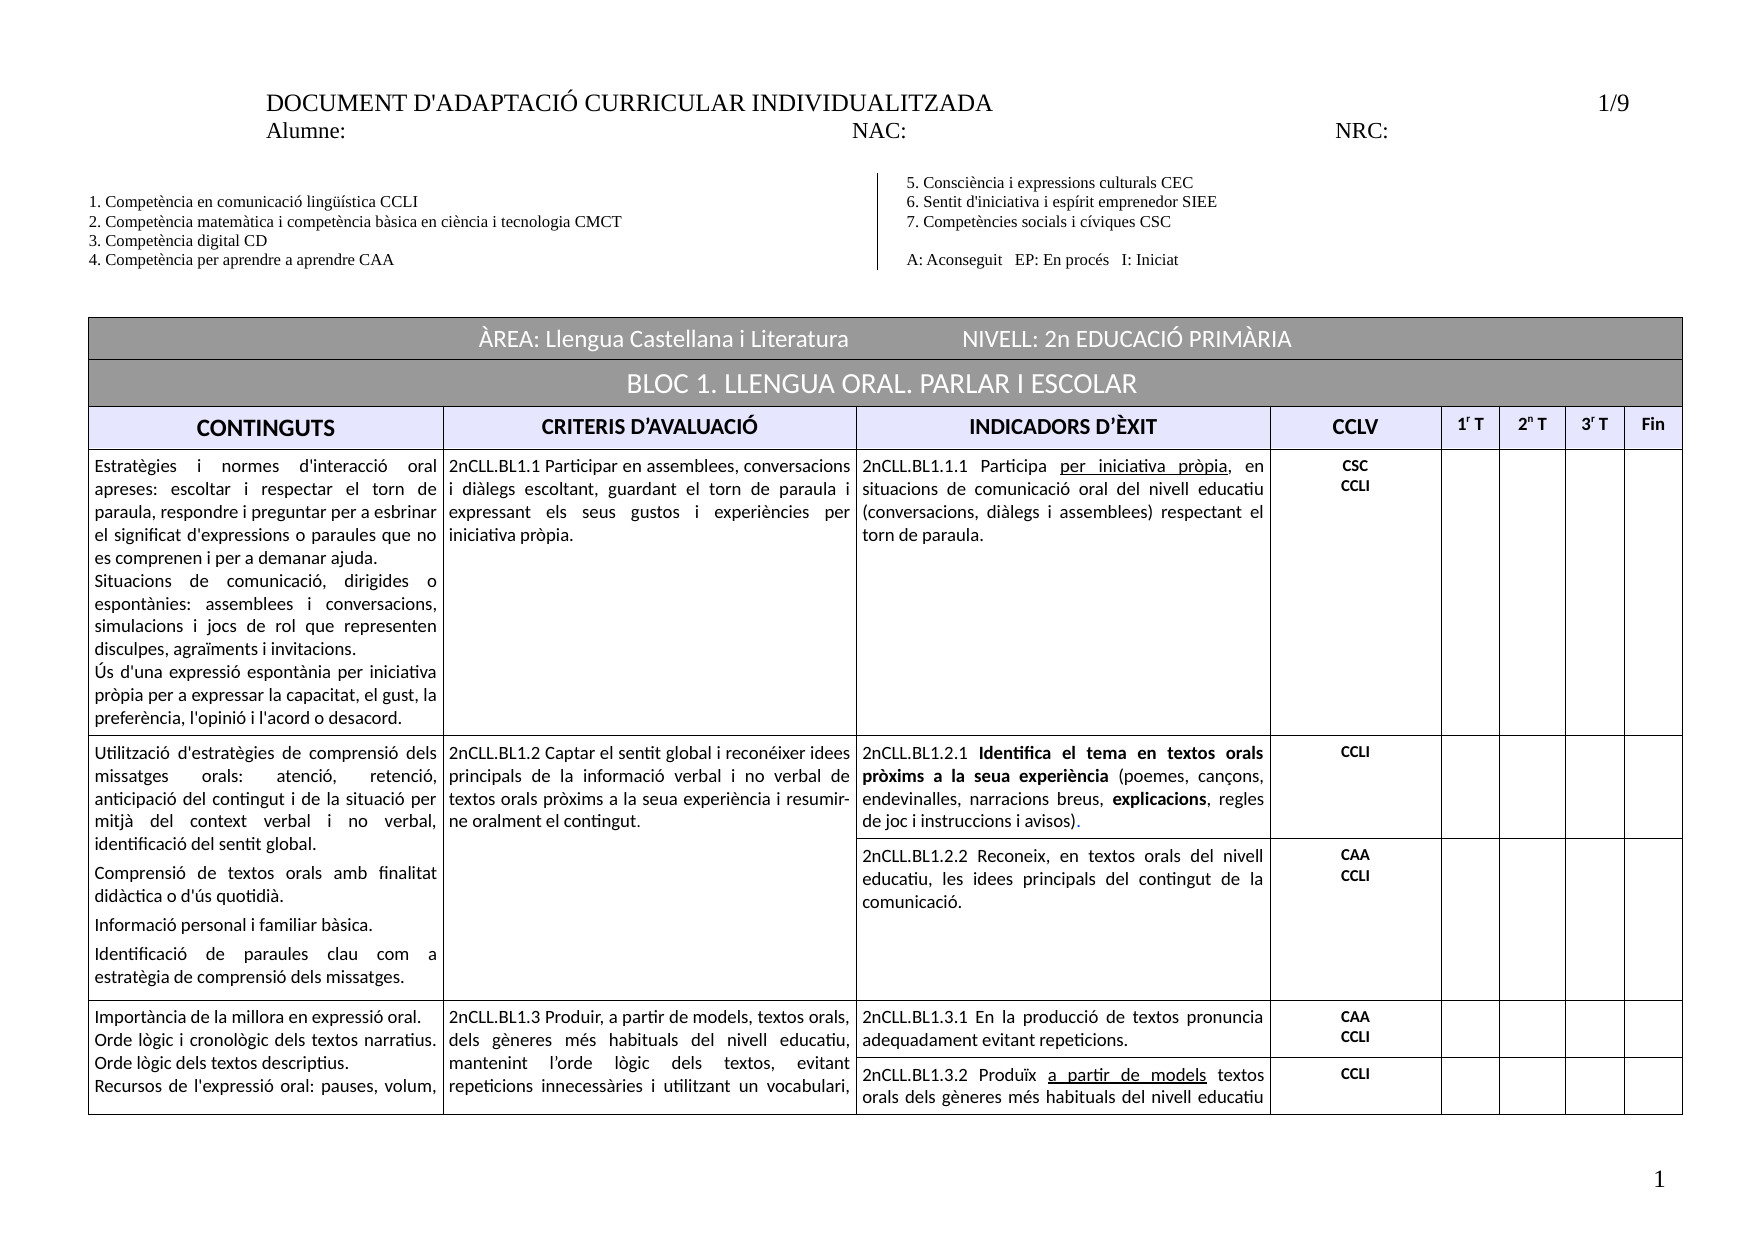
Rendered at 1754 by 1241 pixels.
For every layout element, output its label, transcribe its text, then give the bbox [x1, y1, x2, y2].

table_cell CAA CCLI [1271, 1001, 1441, 1057]
table_cell [1566, 1001, 1624, 1057]
table_cell 2nCLL.BL1.3.2 Produïx a partir de models textos orals dels gèneres més habituals del nivell educatiu [857, 1058, 1270, 1114]
table_cell [1625, 1001, 1682, 1057]
table_cell [1500, 839, 1565, 999]
table_cell [1566, 736, 1624, 838]
text 2. Competència matemàtica i competència bàsica en ciència i tecnologia CMCT [88, 211, 847, 231]
text 3. Competència digital CD [88, 231, 847, 250]
table_cell [1442, 736, 1499, 838]
table_cell [1442, 839, 1499, 999]
table_cell CCLI [1271, 1058, 1441, 1114]
table_cell 2nCLL.BL1.3.1 En la producció de textos pronuncia adequadament evitant repeticions. [857, 1001, 1270, 1057]
table_cell [1566, 450, 1624, 735]
table_cell CRITERIS D’AVALUACIÓ [444, 407, 856, 448]
table_cell [1625, 839, 1682, 999]
table_cell 2nCLL.BL1.2.1 Identifica el tema en textos orals pròxims a la seua experiència (poemes, cançons, endevinalles, narracions breus, explicacions, regles de joc i instruccions i avisos). [857, 736, 1270, 838]
table_cell [1625, 1058, 1682, 1114]
table_cell 2n T [1500, 407, 1565, 448]
table_cell [1500, 1001, 1565, 1057]
table_cell [1566, 839, 1624, 999]
table_cell INDICADORS D’ÈXIT [857, 407, 1270, 448]
table_cell [1442, 1001, 1499, 1057]
table_cell [1500, 1058, 1565, 1114]
table_header ÀREA: Llengua Castellana i Literatura NIVELL: 2n EDUCACIÓ PRIMÀRIA [89, 318, 1682, 359]
table_cell CONTINGUTS [89, 407, 443, 448]
text A: Aconseguit EP: En procés I: Iniciat [906, 250, 1665, 269]
table_cell [1566, 1058, 1624, 1114]
table_cell Importància de la millora en expressió oral. Orde lògic i cronològic dels textos narratius. Orde lògic dels textos descriptius. Recursos de l'expressió oral: pauses, volum, [89, 1001, 443, 1114]
table_cell CCLV [1271, 407, 1441, 448]
text 4. Competència per aprendre a aprendre CAA [88, 250, 847, 269]
table_cell 2nCLL.BL1.3 Produir, a partir de models, textos orals, dels gèneres més habituals del nivell educatiu, mantenint l’orde lògic dels textos, evitant repeticions innecessàries i utilitzant un vocabulari, [444, 1001, 856, 1114]
text 5. Consciència i expressions culturals CEC [906, 173, 1665, 192]
table_cell 2nCLL.BL1.2.2 Reconeix, en textos orals del nivell educatiu, les idees principals del contingut de la comunicació. [857, 839, 1270, 999]
table_cell BLOC 1. LLENGUA ORAL. PARLAR I ESCOLAR [89, 360, 1682, 406]
table_cell [1625, 736, 1682, 838]
text 1. Competència en comunicació lingüística CCLI [88, 192, 847, 211]
table_cell [1625, 450, 1682, 735]
table_cell 3r T [1566, 407, 1624, 448]
table_cell Fin [1625, 407, 1682, 448]
table_cell 2nCLL.BL1.1 Participar en assemblees, conversacions i diàlegs escoltant, guardant el torn de paraula i expressant els seus gustos i experiències per iniciativa pròpia. [444, 450, 856, 735]
table_cell 1r T [1442, 407, 1499, 448]
table_cell CCLI [1271, 736, 1441, 838]
table_cell [1500, 736, 1565, 838]
table_cell CSC CCLI [1271, 450, 1441, 735]
table_cell 2nCLL.BL1.2 Captar el sentit global i reconéixer idees principals de la informació verbal i no verbal de textos orals pròxims a la seua experiència i resumir-ne oralment el contingut. [444, 736, 856, 999]
table_cell Utilització d'estratègies de comprensió dels missatges orals: atenció, retenció, anticipació del contingut i de la situació per mitjà del context verbal i no verbal, identificació del sentit global. Comprensió de textos orals amb finalitat didàctica o d'ús quotidià. Informació personal i familiar bàsica. Identificació de paraules clau com a estratègia de comprensió dels missatges. [89, 736, 443, 999]
text 7. Competències socials i cíviques CSC [906, 211, 1665, 231]
table_cell CAA CCLI [1271, 839, 1441, 999]
table_cell [1442, 450, 1499, 735]
table_cell [1442, 1058, 1499, 1114]
table_cell [1500, 450, 1565, 735]
table_cell 2nCLL.BL1.1.1 Participa per iniciativa pròpia, en situacions de comunicació oral del nivell educatiu (conversacions, diàlegs i assemblees) respectant el torn de paraula. [857, 450, 1270, 735]
table_cell Estratègies i normes d'interacció oral apreses: escoltar i respectar el torn de paraula, respondre i preguntar per a esbrinar el significat d'expressions o paraules que no es comprenen i per a demanar ajuda. Situacions de comunicació, dirigides o espontànies: assemblees i conversacions, simulacions i jocs de rol que representen disculpes, agraïments i invitacions. Ús d'una expressió espontània per iniciativa pròpia per a expressar la capacitat, el gust, la preferència, l'opinió i l'acord o desacord. [89, 450, 443, 735]
text 6. Sentit d'iniciativa i espírit emprenedor SIEE [906, 192, 1665, 211]
